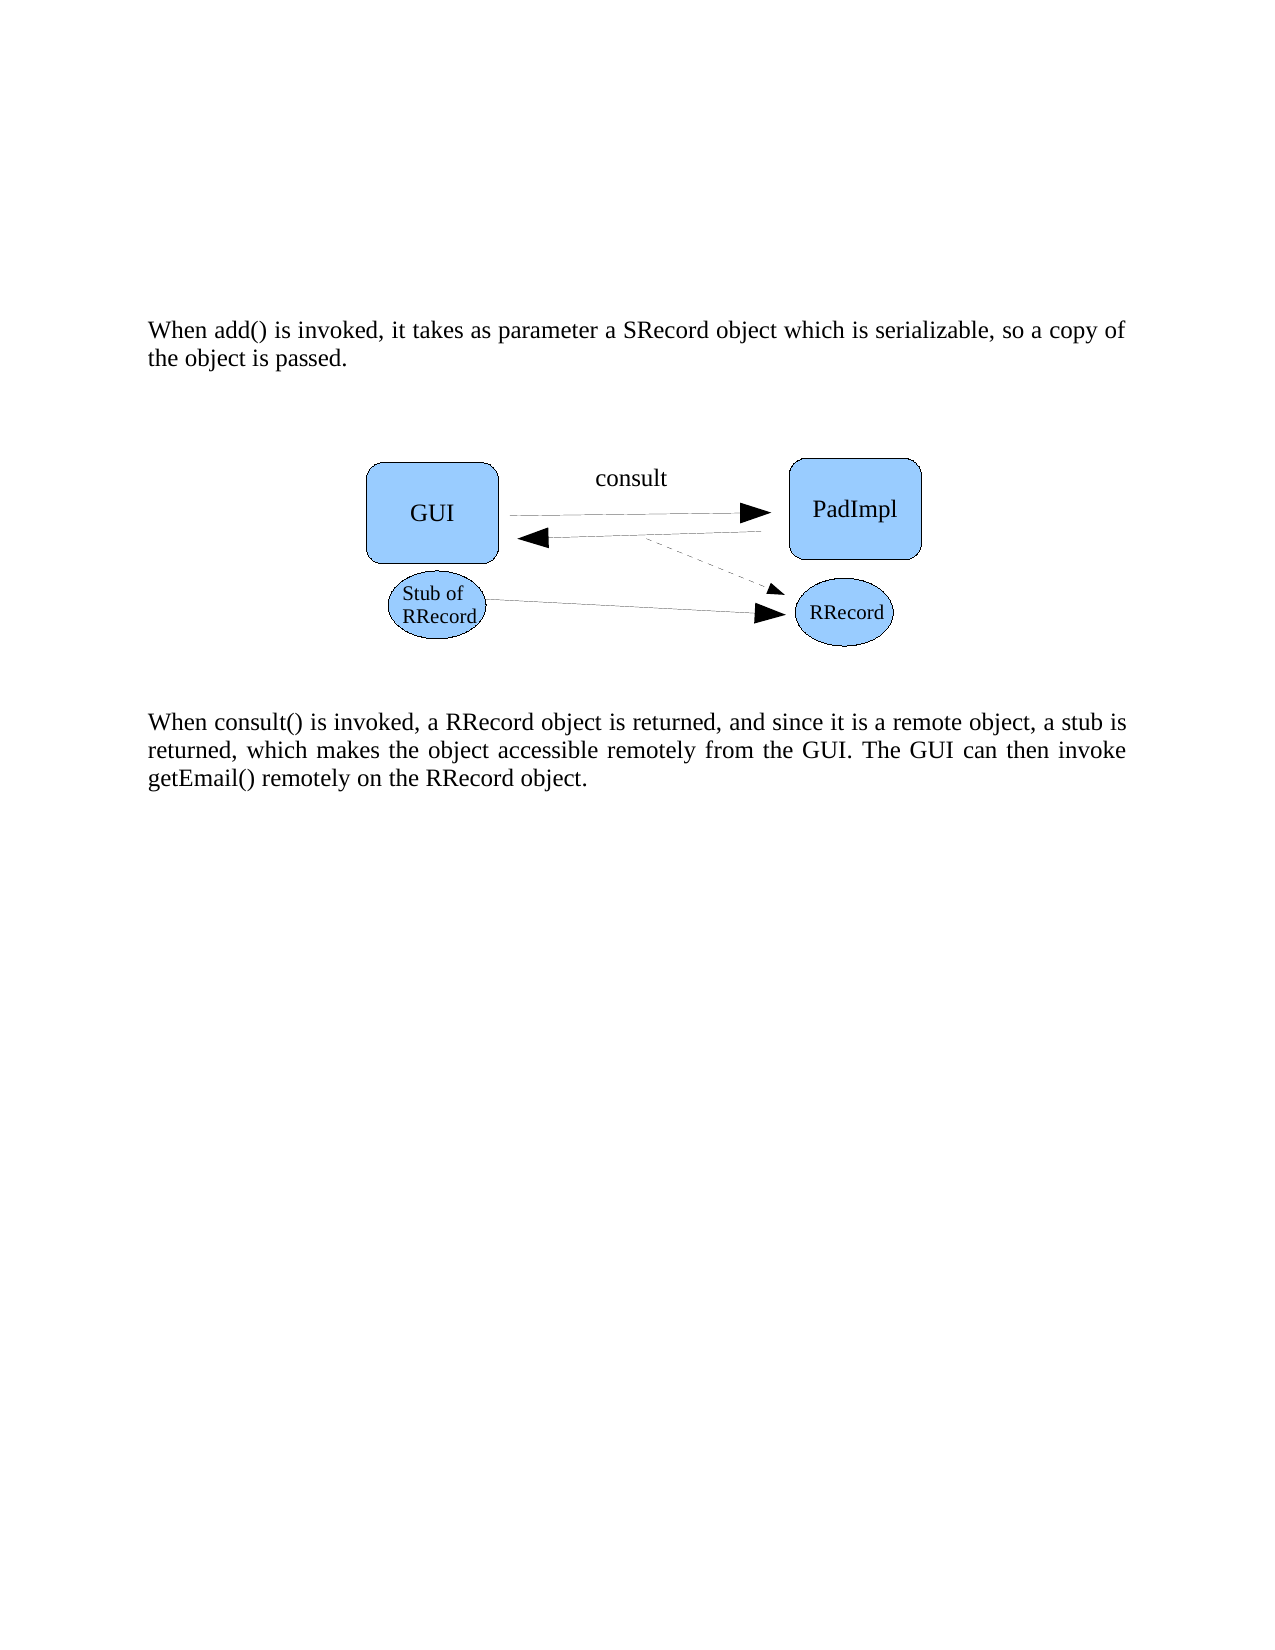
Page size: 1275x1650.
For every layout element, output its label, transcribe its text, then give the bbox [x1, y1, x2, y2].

text When add() is invoked, it takes as parameter a SRecord object which is serializable, so a copy of the object is passed. [148, 316, 1127, 372]
text When consult() is invoked, a RRecord object is returned, and since it is a remote object, a stub is returned, which makes the object accessible remotely from the GUI. The GUI can then invoke getEmail() remotely on the RRecord object. [148, 708, 1127, 792]
